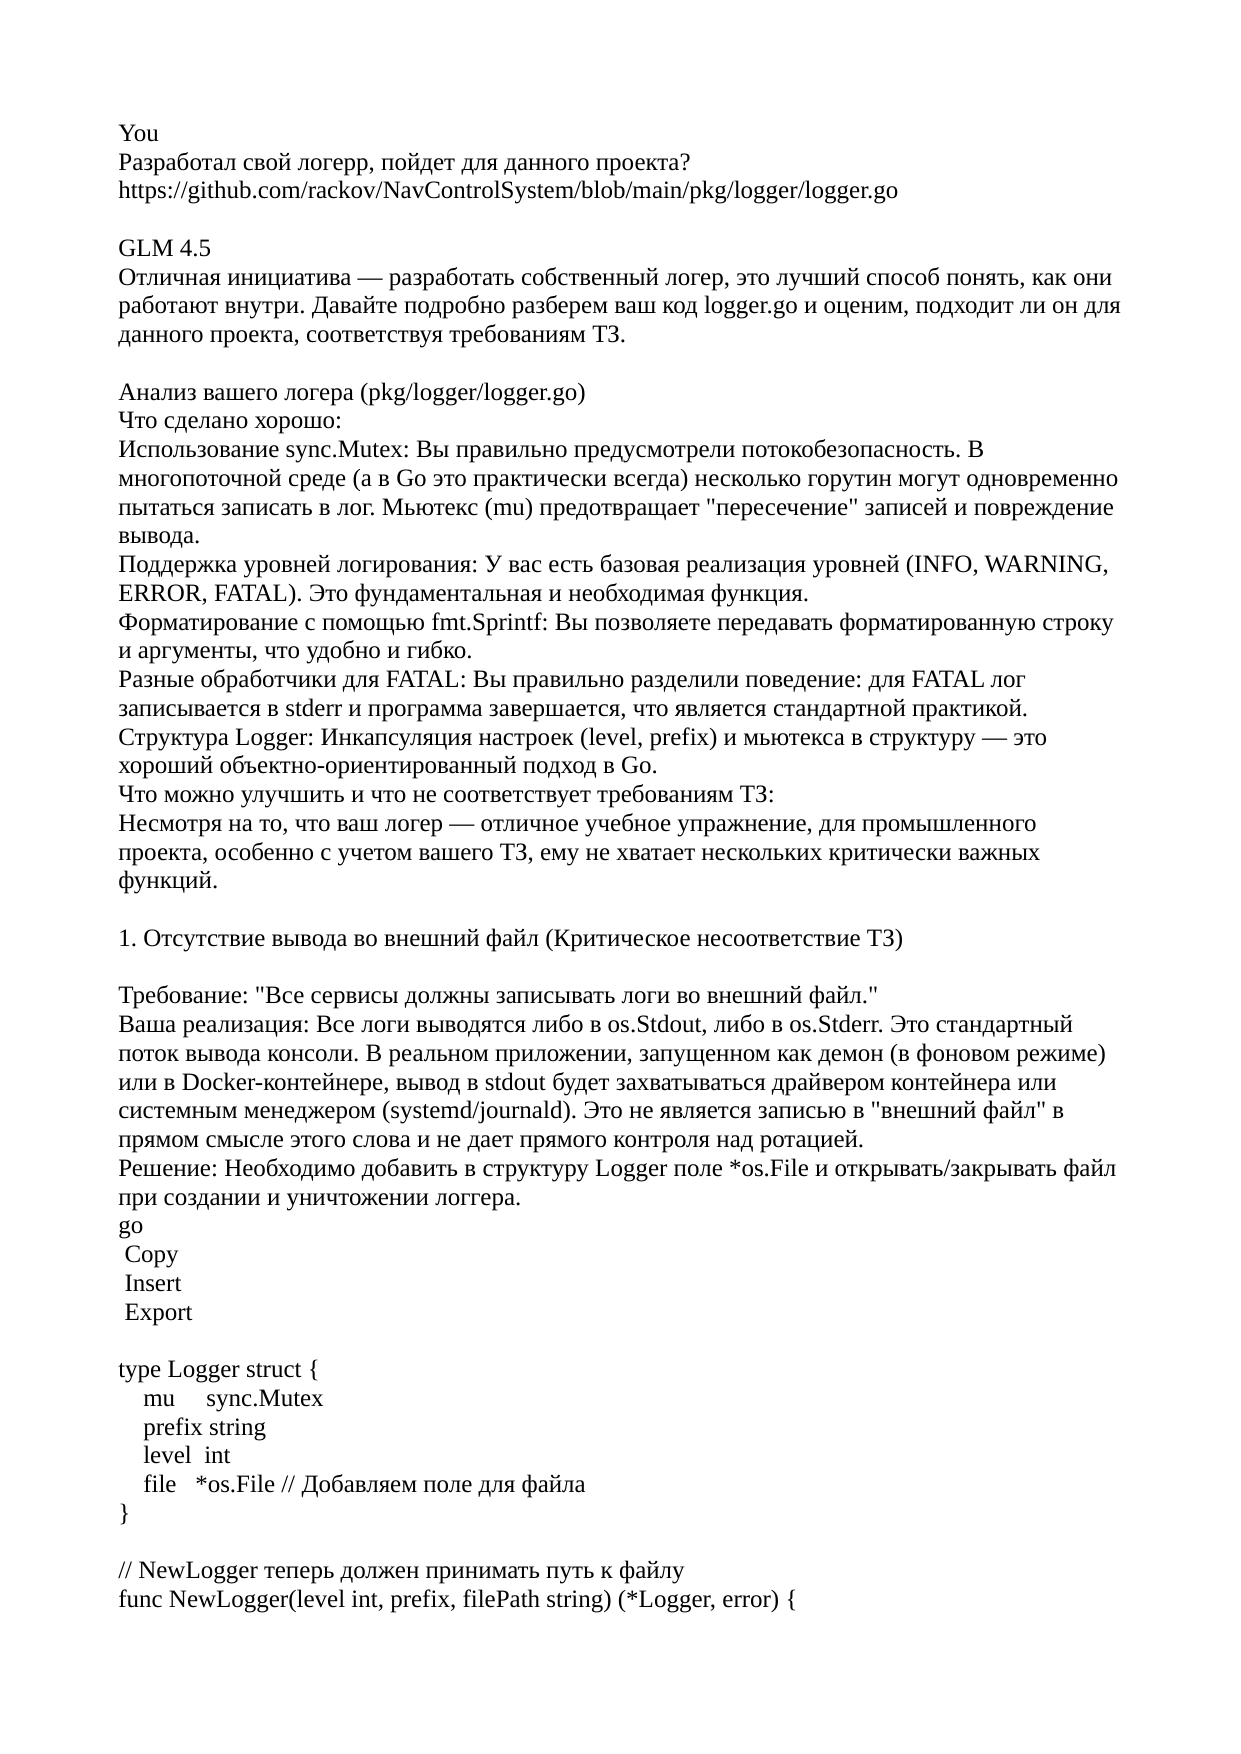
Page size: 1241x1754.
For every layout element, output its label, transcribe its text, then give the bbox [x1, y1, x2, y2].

text mu sync.Mutex [118, 1383, 1122, 1412]
text Анализ вашего логера (pkg/logger/logger.go) [118, 377, 1122, 406]
text prefix string [118, 1412, 1122, 1441]
text Разработал свой логерр, пойдет для данного проекта? [118, 147, 1122, 176]
text Несмотря на то, что ваш логер — отличное учебное упражнение, для промышленного проекта, особенно с учетом вашего ТЗ, ему не хватает нескольких критически важных функций. [118, 808, 1122, 894]
text Поддержка уровней логирования: У вас есть базовая реализация уровней (INFO, WARNING, ERROR, FATAL). Это фундаментальная и необходимая функция. [118, 549, 1122, 607]
text Использование sync.Mutex: Вы правильно предусмотрели потокобезопасность. В многопоточной среде (а в Go это практически всегда) несколько горутин могут одновременно пытаться записать в лог. Мьютекс (mu) предотвращает "пересечение" записей и повреждение вывода. [118, 434, 1122, 549]
text You [118, 118, 1122, 147]
text } [118, 1498, 1122, 1527]
text file *os.File // Добавляем поле для файла [118, 1469, 1122, 1498]
text Структура Logger: Инкапсуляция настроек (level, prefix) и мьютекса в структуру — это хороший объектно-ориентированный подход в Go. [118, 722, 1122, 779]
text level int [118, 1441, 1122, 1469]
text // NewLogger теперь должен принимать путь к файлу [118, 1556, 1122, 1584]
text Разные обработчики для FATAL: Вы правильно разделили поведение: для FATAL лог записывается в stderr и программа завершается, что является стандартной практикой. [118, 664, 1122, 722]
text Решение: Необходимо добавить в структуру Logger поле *os.File и открывать/закрывать файл при создании и уничтожении логгера. [118, 1153, 1122, 1211]
text 1. Отсутствие вывода во внешний файл (Критическое несоответствие ТЗ) [118, 923, 1122, 952]
text Copy [118, 1239, 1122, 1268]
text Что сделано хорошо: [118, 406, 1122, 434]
text func NewLogger(level int, prefix, filePath string) (*Logger, error) { [118, 1584, 1122, 1613]
text Insert [118, 1268, 1122, 1297]
text go [118, 1211, 1122, 1239]
text GLM 4.5 [118, 233, 1122, 262]
text Что можно улучшить и что не соответствует требованиям ТЗ: [118, 779, 1122, 808]
text type Logger struct { [118, 1354, 1122, 1383]
text Форматирование с помощью fmt.Sprintf: Вы позволяете передавать форматированную строку и аргументы, что удобно и гибко. [118, 607, 1122, 664]
text https://github.com/rackov/NavControlSystem/blob/main/pkg/logger/logger.go [118, 176, 1122, 204]
text Export [118, 1297, 1122, 1326]
text Требование: "Все сервисы должны записывать логи во внешний файл." [118, 981, 1122, 1009]
text Отличная инициатива — разработать собственный логер, это лучший способ понять, как они работают внутри. Давайте подробно разберем ваш код logger.go и оценим, подходит ли он для данного проекта, соответствуя требованиям ТЗ. [118, 262, 1122, 348]
text Ваша реализация: Все логи выводятся либо в os.Stdout, либо в os.Stderr. Это стандартный поток вывода консоли. В реальном приложении, запущенном как демон (в фоновом режиме) или в Docker-контейнере, вывод в stdout будет захватываться драйвером контейнера или системным менеджером (systemd/journald). Это не является записью в "внешний файл" в прямом смысле этого слова и не дает прямого контроля над ротацией. [118, 1009, 1122, 1153]
